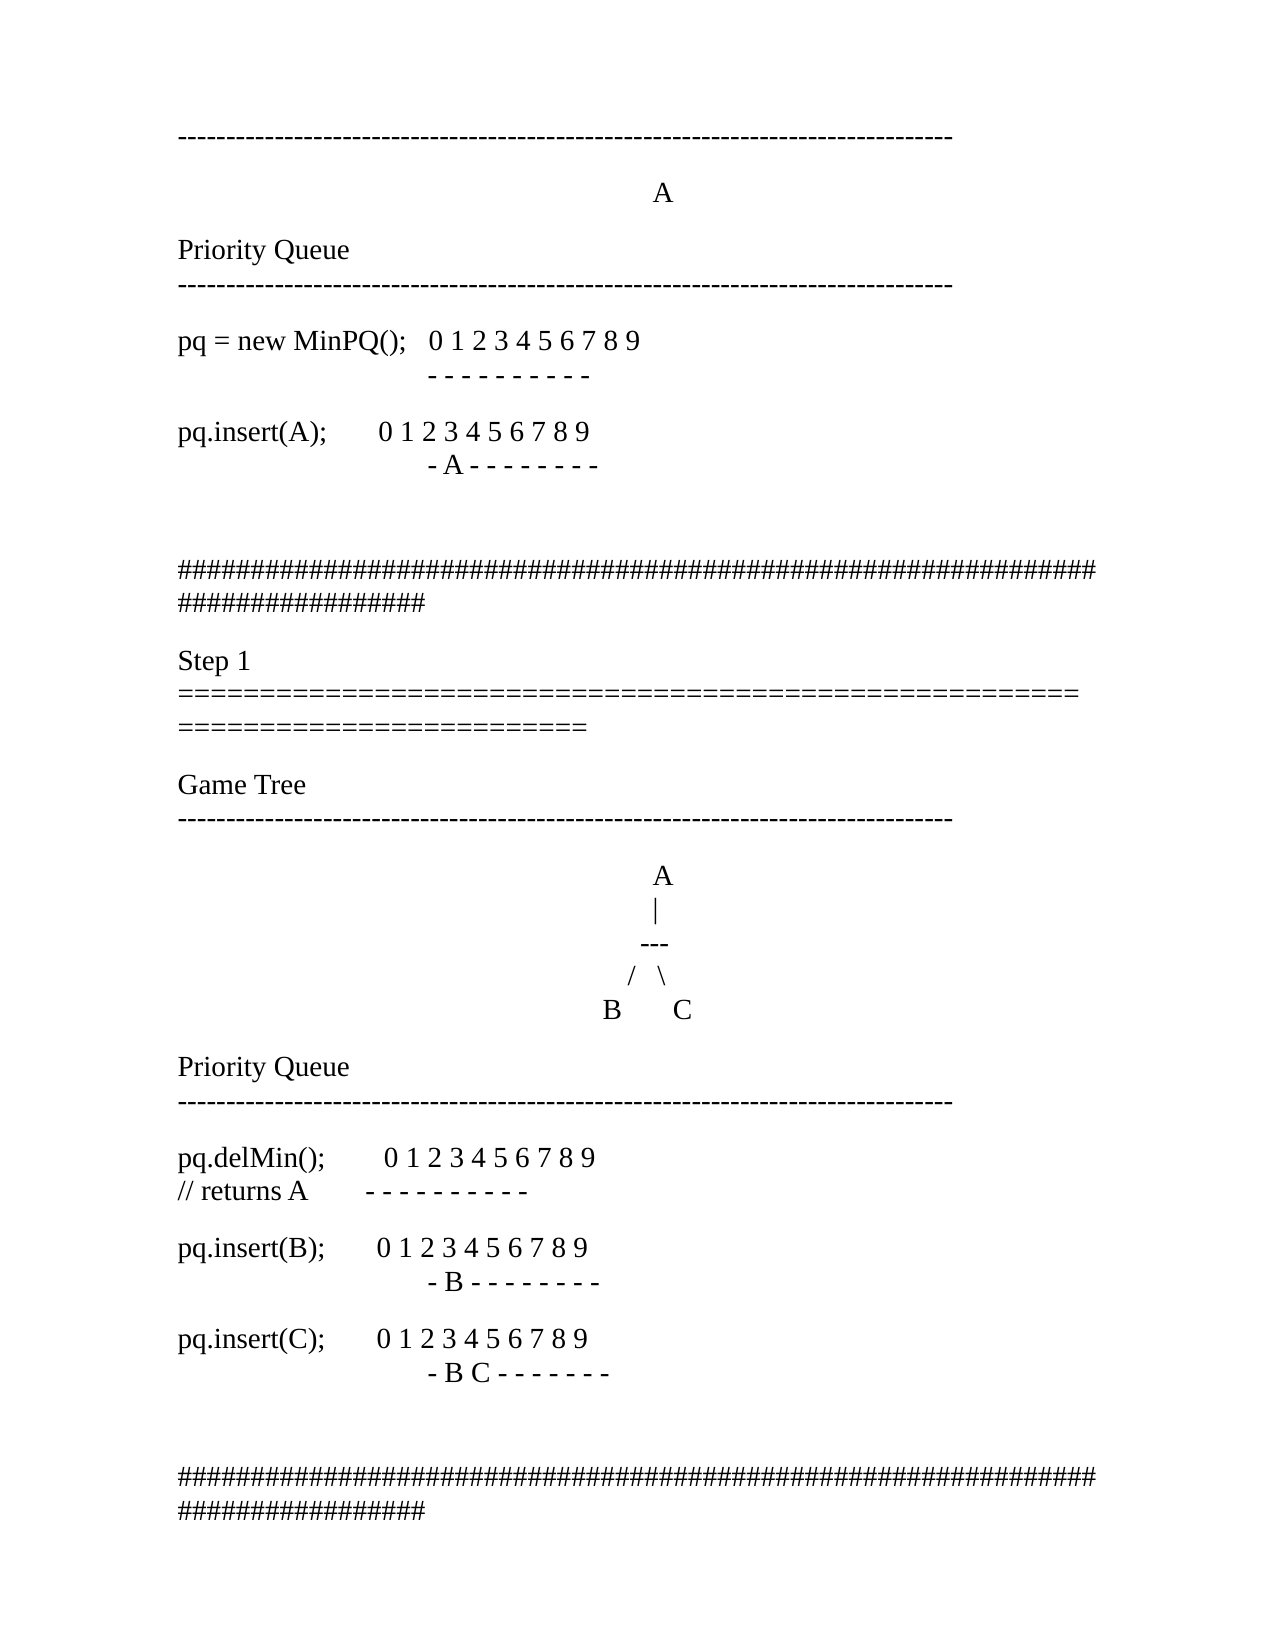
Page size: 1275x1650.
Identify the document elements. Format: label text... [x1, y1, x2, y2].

text --- [177, 925, 1098, 958]
text A [177, 858, 1098, 891]
text - A - - - - - - - - [177, 447, 1098, 481]
text pq = new MinPQ(); 0 1 2 3 4 5 6 7 8 9 [177, 323, 1098, 357]
text -------------------------------------------------------------------------------- [177, 266, 1098, 299]
text / \ [177, 958, 1098, 992]
text -------------------------------------------------------------------------------- [177, 801, 1098, 834]
text - - - - - - - - - - [177, 357, 1098, 390]
text ================================================================================ [177, 676, 1098, 743]
text Game Tree [177, 767, 1098, 801]
text ################################################################################ [177, 1459, 1098, 1526]
text pq.insert(B); 0 1 2 3 4 5 6 7 8 9 [177, 1231, 1098, 1264]
text Priority Queue [177, 232, 1098, 266]
text | [177, 891, 1098, 925]
text -------------------------------------------------------------------------------- [177, 118, 1098, 152]
text -------------------------------------------------------------------------------- [177, 1083, 1098, 1116]
text pq.insert(A); 0 1 2 3 4 5 6 7 8 9 [177, 414, 1098, 447]
text pq.insert(C); 0 1 2 3 4 5 6 7 8 9 [177, 1321, 1098, 1355]
text B C [177, 992, 1098, 1025]
text - B - - - - - - - - [177, 1264, 1098, 1298]
text // returns A - - - - - - - - - - [177, 1173, 1098, 1207]
text ################################################################################ [177, 552, 1098, 619]
text Step 1 [177, 643, 1098, 676]
text Priority Queue [177, 1049, 1098, 1083]
text pq.delMin(); 0 1 2 3 4 5 6 7 8 9 [177, 1140, 1098, 1173]
text A [177, 175, 1098, 209]
text - B C - - - - - - - [177, 1355, 1098, 1388]
